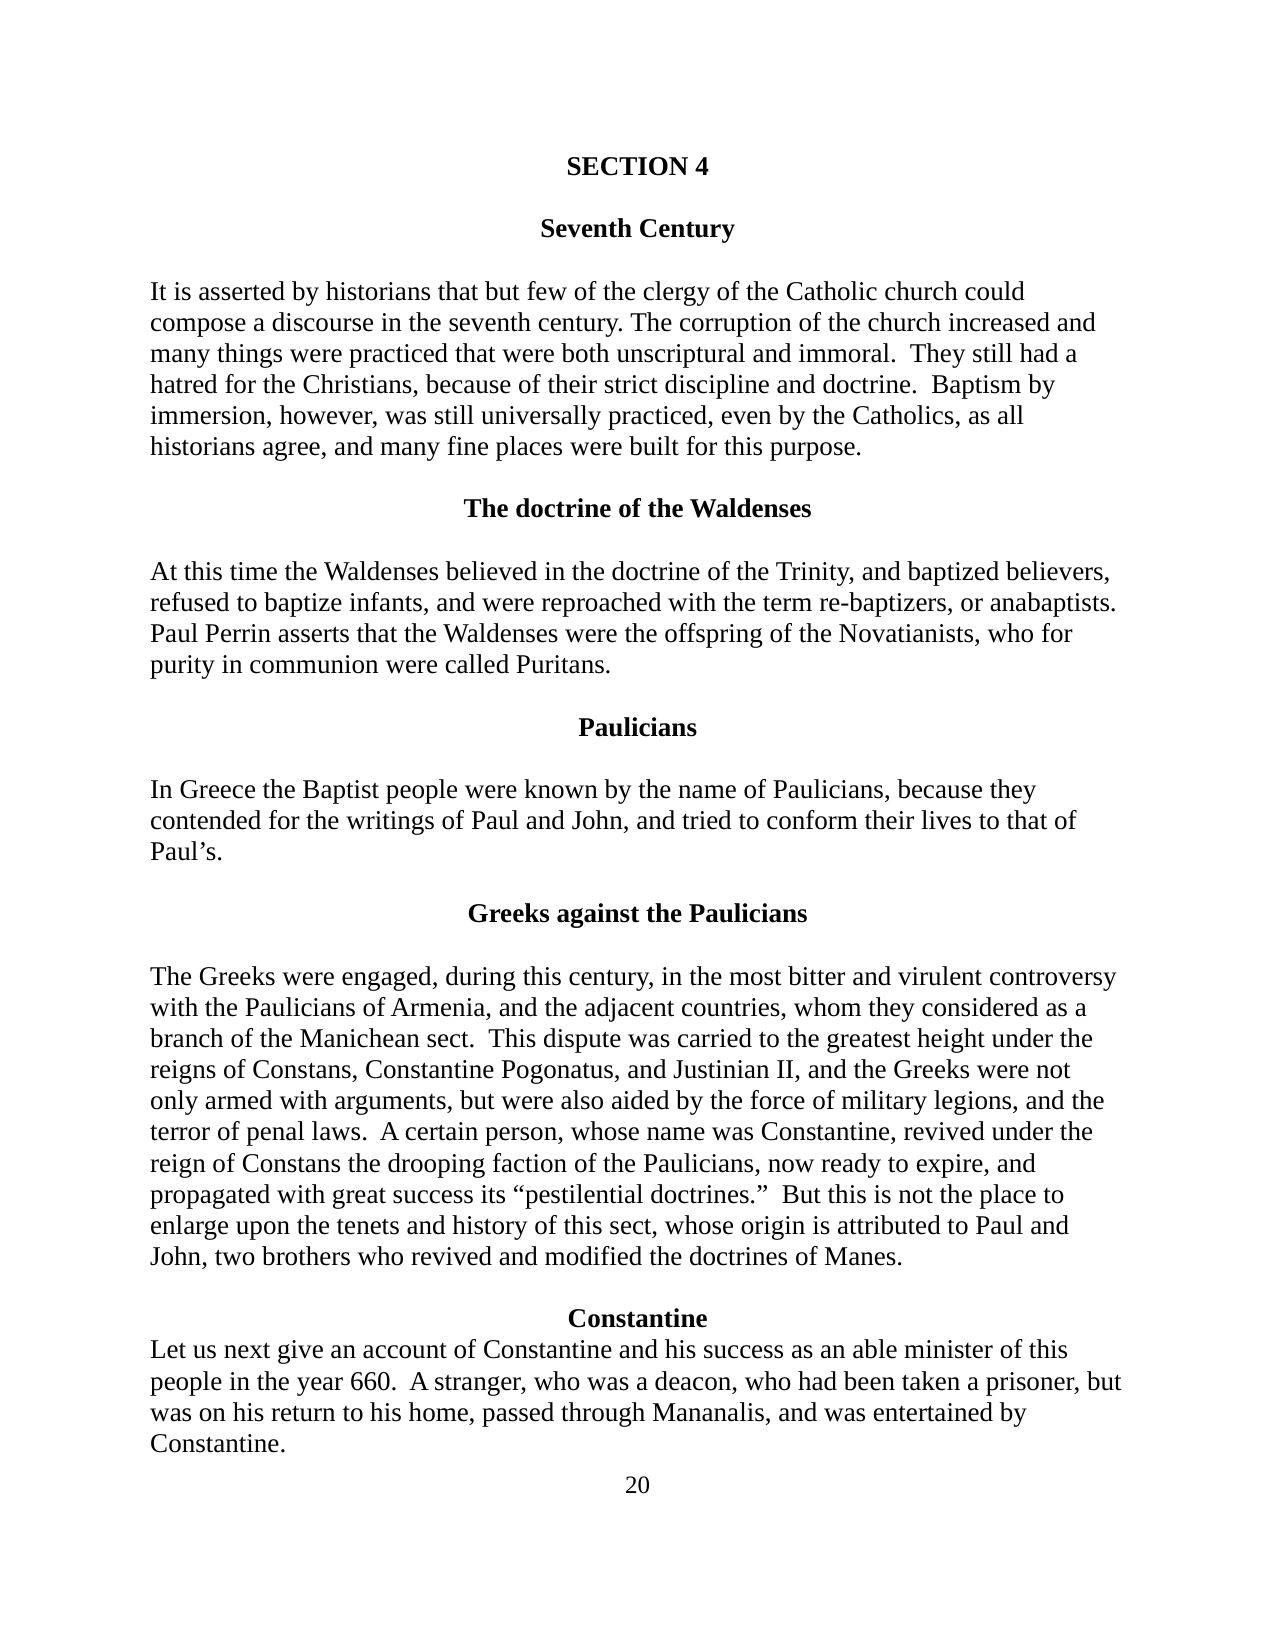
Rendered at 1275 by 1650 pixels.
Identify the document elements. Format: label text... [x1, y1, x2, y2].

text Seventh Century [150, 212, 1125, 243]
text Constantine [150, 1302, 1125, 1333]
text SECTION 4 [150, 150, 1125, 181]
text The Greeks were engaged, during this century, in the most bitter and virulent controversy with the Paulicians of Armenia, and the adjacent countries, whom they considered as a branch of the Manichean sect. This dispute was carried to the greatest height under the reigns of Constans, Constantine Pogonatus, and Justinian II, and the Greeks were not only armed with arguments, but were also aided by the force of military legions, and the terror of penal laws. A certain person, whose name was Constantine, revived under the reign of Constans the drooping faction of the Paulicians, now ready to expire, and propagated with great success its “pestilential doctrines.” But this is not the place to enlarge upon the tenets and history of this sect, whose origin is attributed to Paul and John, two brothers who revived and modified the doctrines of Manes. [150, 960, 1125, 1271]
text Greeks against the Paulicians [150, 897, 1125, 929]
text Let us next give an account of Constantine and his success as an able minister of this people in the year 660. A stranger, who was a deacon, who had been taken a prisoner, but was on his return to his home, passed through Mananalis, and was entertained by Constantine. [150, 1333, 1125, 1458]
text It is asserted by historians that but few of the clergy of the Catholic church could compose a discourse in the seventh century. The corruption of the church increased and many things were practiced that were both unscriptural and immoral. They still had a hatred for the Christians, because of their strict discipline and doctrine. Baptism by immersion, however, was still universally practiced, even by the Catholics, as all historians agree, and many fine places were built for this purpose. [150, 274, 1125, 461]
text Paulicians [150, 711, 1125, 742]
text In Greece the Baptist people were known by the name of Paulicians, because they contended for the writings of Paul and John, and tried to conform their lives to that of Paul’s. [150, 773, 1125, 866]
text The doctrine of the Waldenses [150, 493, 1125, 524]
text At this time the Waldenses believed in the doctrine of the Trinity, and baptized believers, refused to baptize infants, and were reproached with the term re-baptizers, or anabaptists. Paul Perrin asserts that the Waldenses were the offspring of the Novatianists, who for purity in communion were called Puritans. [150, 555, 1125, 679]
